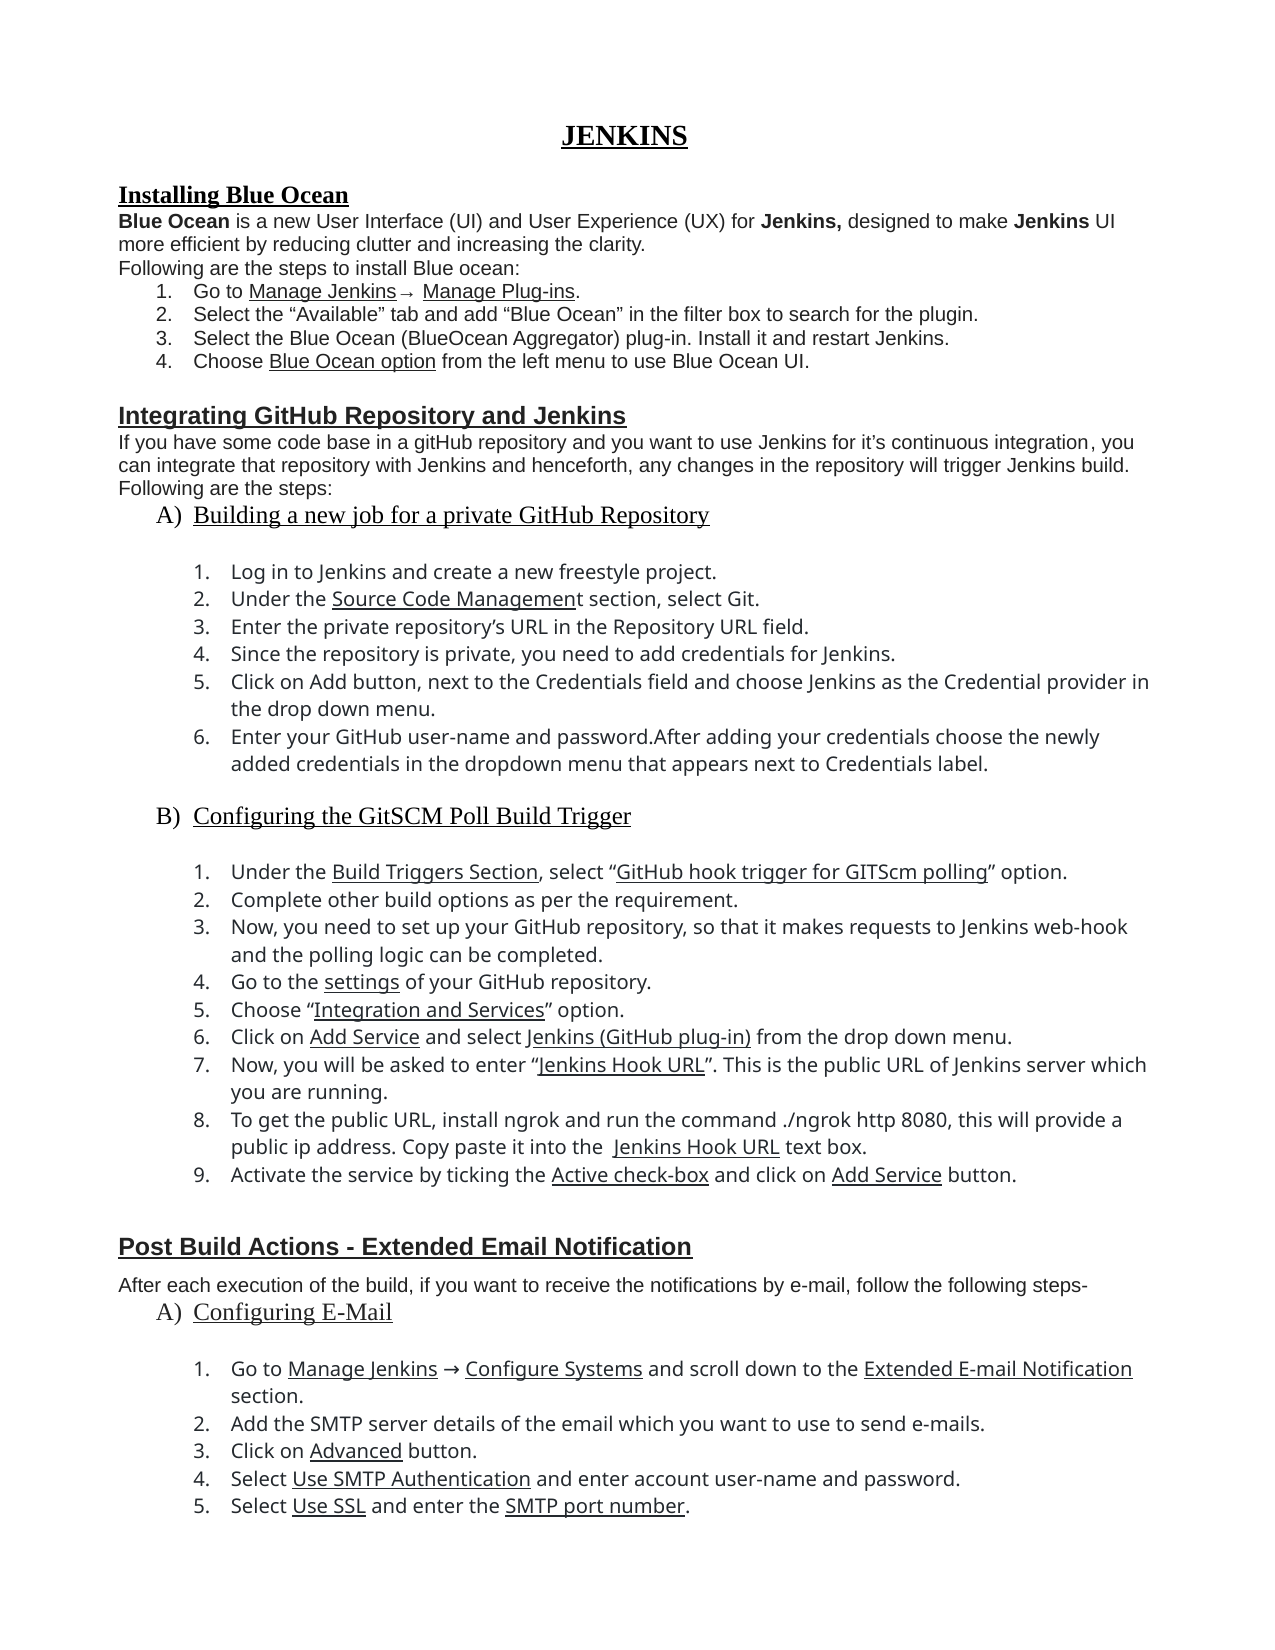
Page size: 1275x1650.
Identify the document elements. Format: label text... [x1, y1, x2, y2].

list Enter your GitHub user-name and password.After adding your credentials choose the newly added credentials in the dropdown menu that appears next to Credentials label. [193, 722, 1157, 777]
list Click on Add button, next to the Credentials field and choose Jenkins as the Credential provider in the drop down menu. [193, 667, 1157, 722]
list Complete other build options as per the requirement. [193, 886, 1157, 913]
list Go to the settings of your GitHub repository. [193, 968, 1157, 996]
text Integrating GitHub Repository and Jenkins [118, 401, 1157, 430]
text Following are the steps: [118, 477, 1157, 500]
list Select Use SMTP Authentication and enter account user-name and password. [193, 1464, 1157, 1492]
list Go to Manage Jenkins → Configure Systems and scroll down to the Extended E-mail Notification section. [193, 1354, 1157, 1409]
subtitle Post Build Actions - Extended Email Notification [118, 1232, 1157, 1261]
list Enter the private repository’s URL in the Repository URL field. [193, 612, 1157, 640]
list Click on Advanced button. [193, 1437, 1157, 1464]
list To get the public URL, install ngrok and run the command ./ngrok http 8080, this will provide a public ip address. Copy paste it into the Jenkins Hook URL text box. [193, 1106, 1157, 1161]
text Blue Ocean is a new User Interface (UI) and User Experience (UX) for Jenkins, designed to make Jenkins UI more efficient by reducing clutter and increasing the clarity. [118, 209, 1157, 256]
list Select the “Available” tab and add “Blue Ocean” in the filter box to search for the plugin. [156, 302, 1157, 326]
text JENKINS [118, 118, 1157, 152]
list Click on Add Service and select Jenkins (GitHub plug-in) from the drop down menu. [193, 1023, 1157, 1051]
list Activate the service by ticking the Active check-box and click on Add Service button. [193, 1161, 1157, 1188]
list Go to Manage Jenkins→ Manage Plug-ins. [156, 279, 1157, 302]
list Log in to Jenkins and create a new freestyle project. [193, 557, 1157, 585]
text Following are the steps to install Blue ocean: [118, 256, 1157, 279]
list Building a new job for a private GitHub Repository [156, 500, 1157, 529]
list Now, you will be asked to enter “Jenkins Hook URL”. This is the public URL of Jenkins server which you are running. [193, 1051, 1157, 1106]
list Choose Blue Ocean option from the left menu to use Blue Ocean UI. [156, 349, 1157, 372]
text If you have some code base in a gitHub repository and you want to use Jenkins for it’s continuous integration, you can integrate that repository with Jenkins and henceforth, any changes in the repository will trigger Jenkins build. [118, 430, 1157, 477]
list Now, you need to set up your GitHub repository, so that it makes requests to Jenkins web-hook and the polling logic can be completed. [193, 913, 1157, 968]
list Choose “Integration and Services” option. [193, 996, 1157, 1023]
list Configuring the GitSCM Poll Build Trigger [156, 801, 1157, 829]
list Add the SMTP server details of the email which you want to use to send e-mails. [193, 1409, 1157, 1437]
text After each execution of the build, if you want to receive the notifications by e-mail, follow the following steps- [118, 1273, 1157, 1297]
list Under the Build Triggers Section, select “GitHub hook trigger for GITScm polling” option. [193, 858, 1157, 886]
list Select Use SSL and enter the SMTP port number. [193, 1492, 1157, 1519]
list Configuring E-Mail [156, 1297, 1157, 1326]
list Select the Blue Ocean (BlueOcean Aggregator) plug-in. Install it and restart Jenkins. [156, 326, 1157, 349]
list Since the repository is private, you need to add credentials for Jenkins. [193, 640, 1157, 667]
list Under the Source Code Management section, select Git. [193, 585, 1157, 612]
text Installing Blue Ocean [118, 180, 1157, 209]
